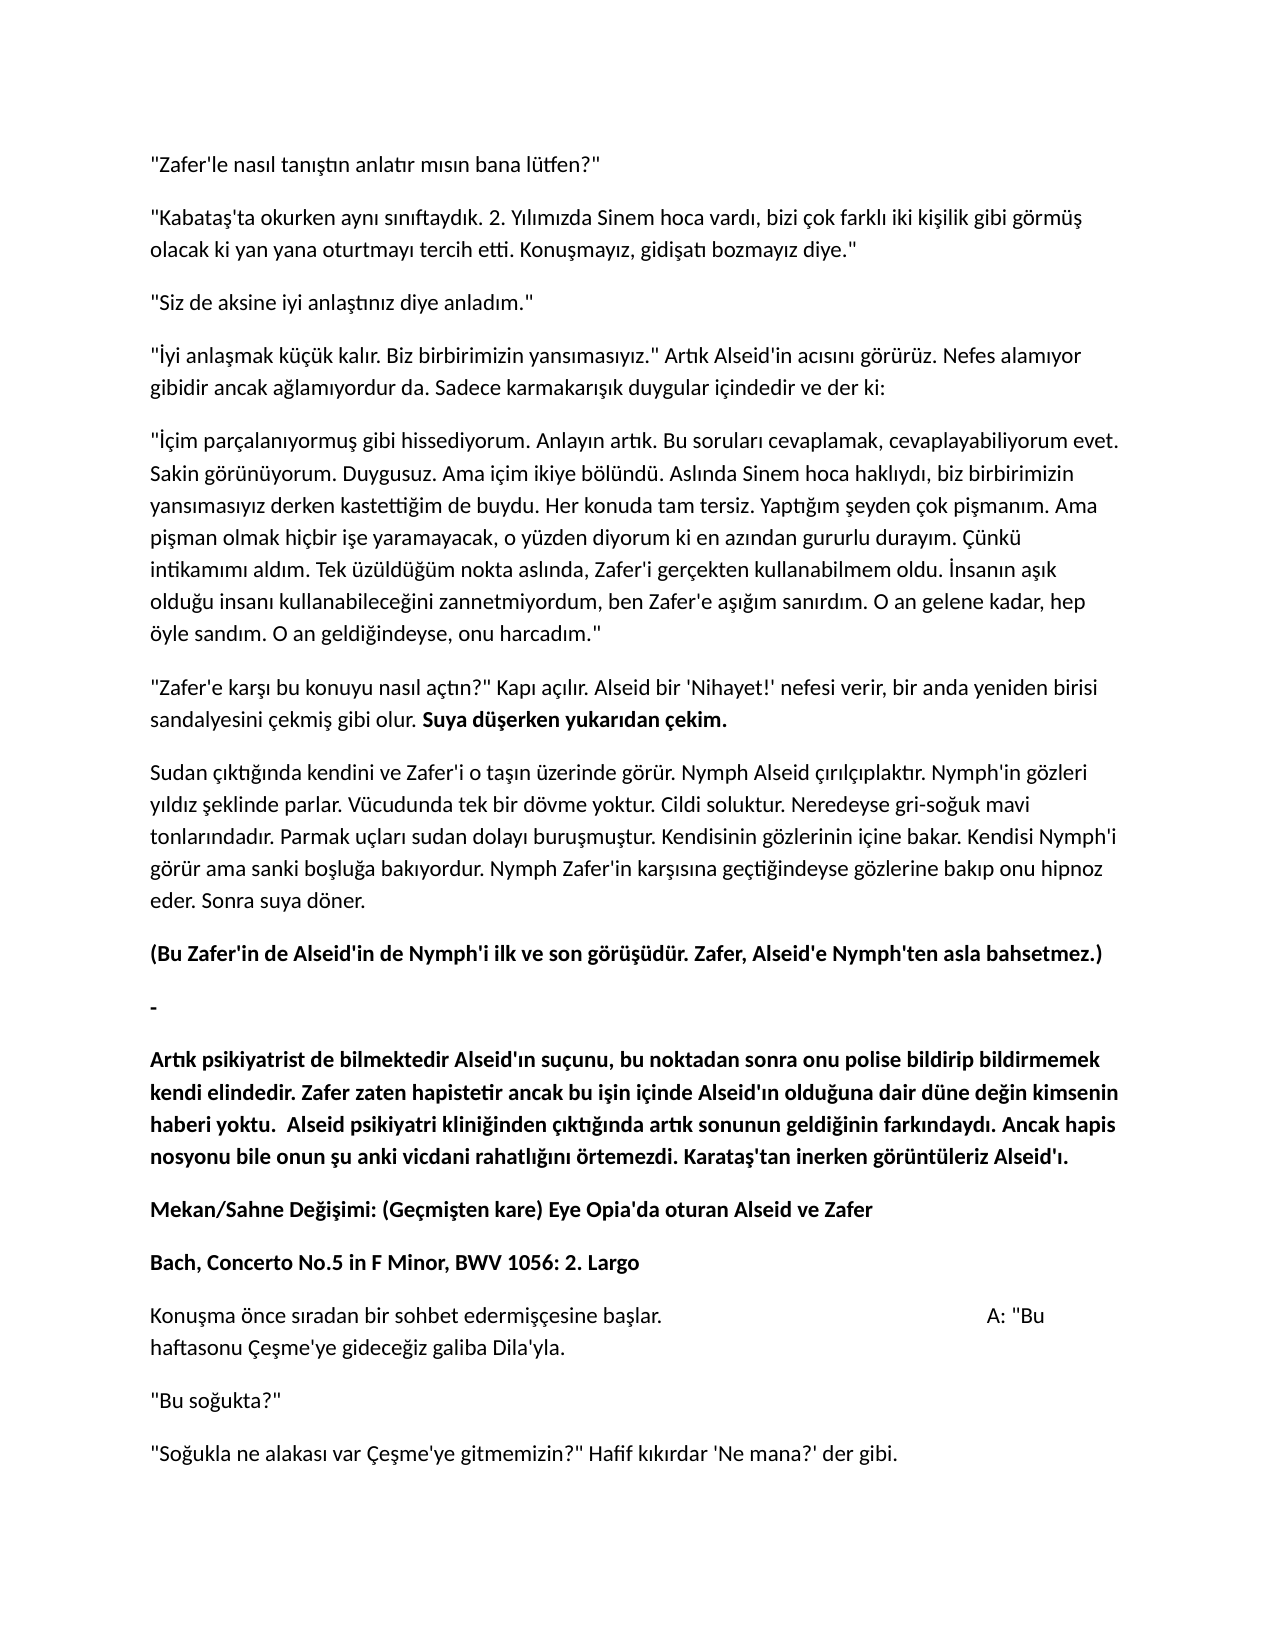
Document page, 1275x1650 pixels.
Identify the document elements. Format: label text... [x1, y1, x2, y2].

text "İyi anlaşmak küçük kalır. Biz birbirimizin yansımasıyız." Artık Alseid'in acısını görürüz. Nefes alamıyor gibidir ancak ağlamıyordur da. Sadece karmakarışık duygular içindedir ve der ki: [150, 341, 1125, 401]
text "Zafer'le nasıl tanıştın anlatır mısın bana lütfen?" [150, 150, 1125, 178]
text Bach, Concerto No.5 in F Minor, BWV 1056: 2. Largo [150, 1248, 1125, 1276]
text "Zafer'e karşı bu konuyu nasıl açtın?" Kapı açılır. Alseid bir 'Nihayet!' nefesi verir, bir anda yeniden birisi sandalyesini çekmiş gibi olur. Suya düşerken yukarıdan çekim. [150, 673, 1125, 733]
text "Kabataş'ta okurken aynı sınıftaydık. 2. Yılımızda Sinem hoca vardı, bizi çok farklı iki kişilik gibi görmüş olacak ki yan yana oturtmayı tercih etti. Konuşmayız, gidişatı bozmayız diye." [150, 203, 1125, 263]
text "Soğukla ne alakası var Çeşme'ye gitmemizin?" Hafif kıkırdar 'Ne mana?' der gibi. [150, 1439, 1125, 1467]
text Konuşma önce sıradan bir sohbet edermişçesine başlar. A: "Bu haftasonu Çeşme'ye gideceğiz galiba Dila'yla. [150, 1301, 1125, 1361]
text "İçim parçalanıyormuş gibi hissediyorum. Anlayın artık. Bu soruları cevaplamak, cevaplayabiliyorum evet. Sakin görünüyorum. Duygusuz. Ama içim ikiye bölündü. Aslında Sinem hoca haklıydı, biz birbirimizin yansımasıyız derken kastettiğim de buydu. Her konuda tam tersiz. Yaptığım şeyden çok pişmanım. Ama pişman olmak hiçbir işe yaramayacak, o yüzden diyorum ki en azından gururlu durayım. Çünkü intikamımı aldım. Tek üzüldüğüm nokta aslında, Zafer'i gerçekten kullanabilmem oldu. İnsanın aşık olduğu insanı kullanabileceğini zannetmiyordum, ben Zafer'e aşığım sanırdım. O an gelene kadar, hep öyle sandım. O an geldiğindeyse, onu harcadım." [150, 426, 1125, 648]
text "Bu soğukta?" [150, 1386, 1125, 1414]
text Mekan/Sahne Değişimi: (Geçmişten kare) Eye Opia'da oturan Alseid ve Zafer [150, 1195, 1125, 1223]
text Sudan çıktığında kendini ve Zafer'i o taşın üzerinde görür. Nymph Alseid çırılçıplaktır. Nymph'in gözleri yıldız şeklinde parlar. Vücudunda tek bir dövme yoktur. Cildi soluktur. Neredeyse gri-soğuk mavi tonlarındadır. Parmak uçları sudan dolayı buruşmuştur. Kendisinin gözlerinin içine bakar. Kendisi Nymph'i görür ama sanki boşluğa bakıyordur. Nymph Zafer'in karşısına geçtiğindeyse gözlerine bakıp onu hipnoz eder. Sonra suya döner. [150, 758, 1125, 914]
text "Siz de aksine iyi anlaştınız diye anladım." [150, 288, 1125, 316]
text Artık psikiyatrist de bilmektedir Alseid'ın suçunu, bu noktadan sonra onu polise bildirip bildirmemek kendi elindedir. Zafer zaten hapistetir ancak bu işin içinde Alseid'ın olduğuna dair düne değin kimsenin haberi yoktu. Alseid psikiyatri kliniğinden çıktığında artık sonunun geldiğinin farkındaydı. Ancak hapis nosyonu bile onun şu anki vicdani rahatlığını örtemezdi. Karataş'tan inerken görüntüleriz Alseid'ı. [150, 1046, 1125, 1170]
text - [150, 993, 1125, 1021]
text (Bu Zafer'in de Alseid'in de Nymph'i ilk ve son görüşüdür. Zafer, Alseid'e Nymph'ten asla bahsetmez.) [150, 939, 1125, 968]
